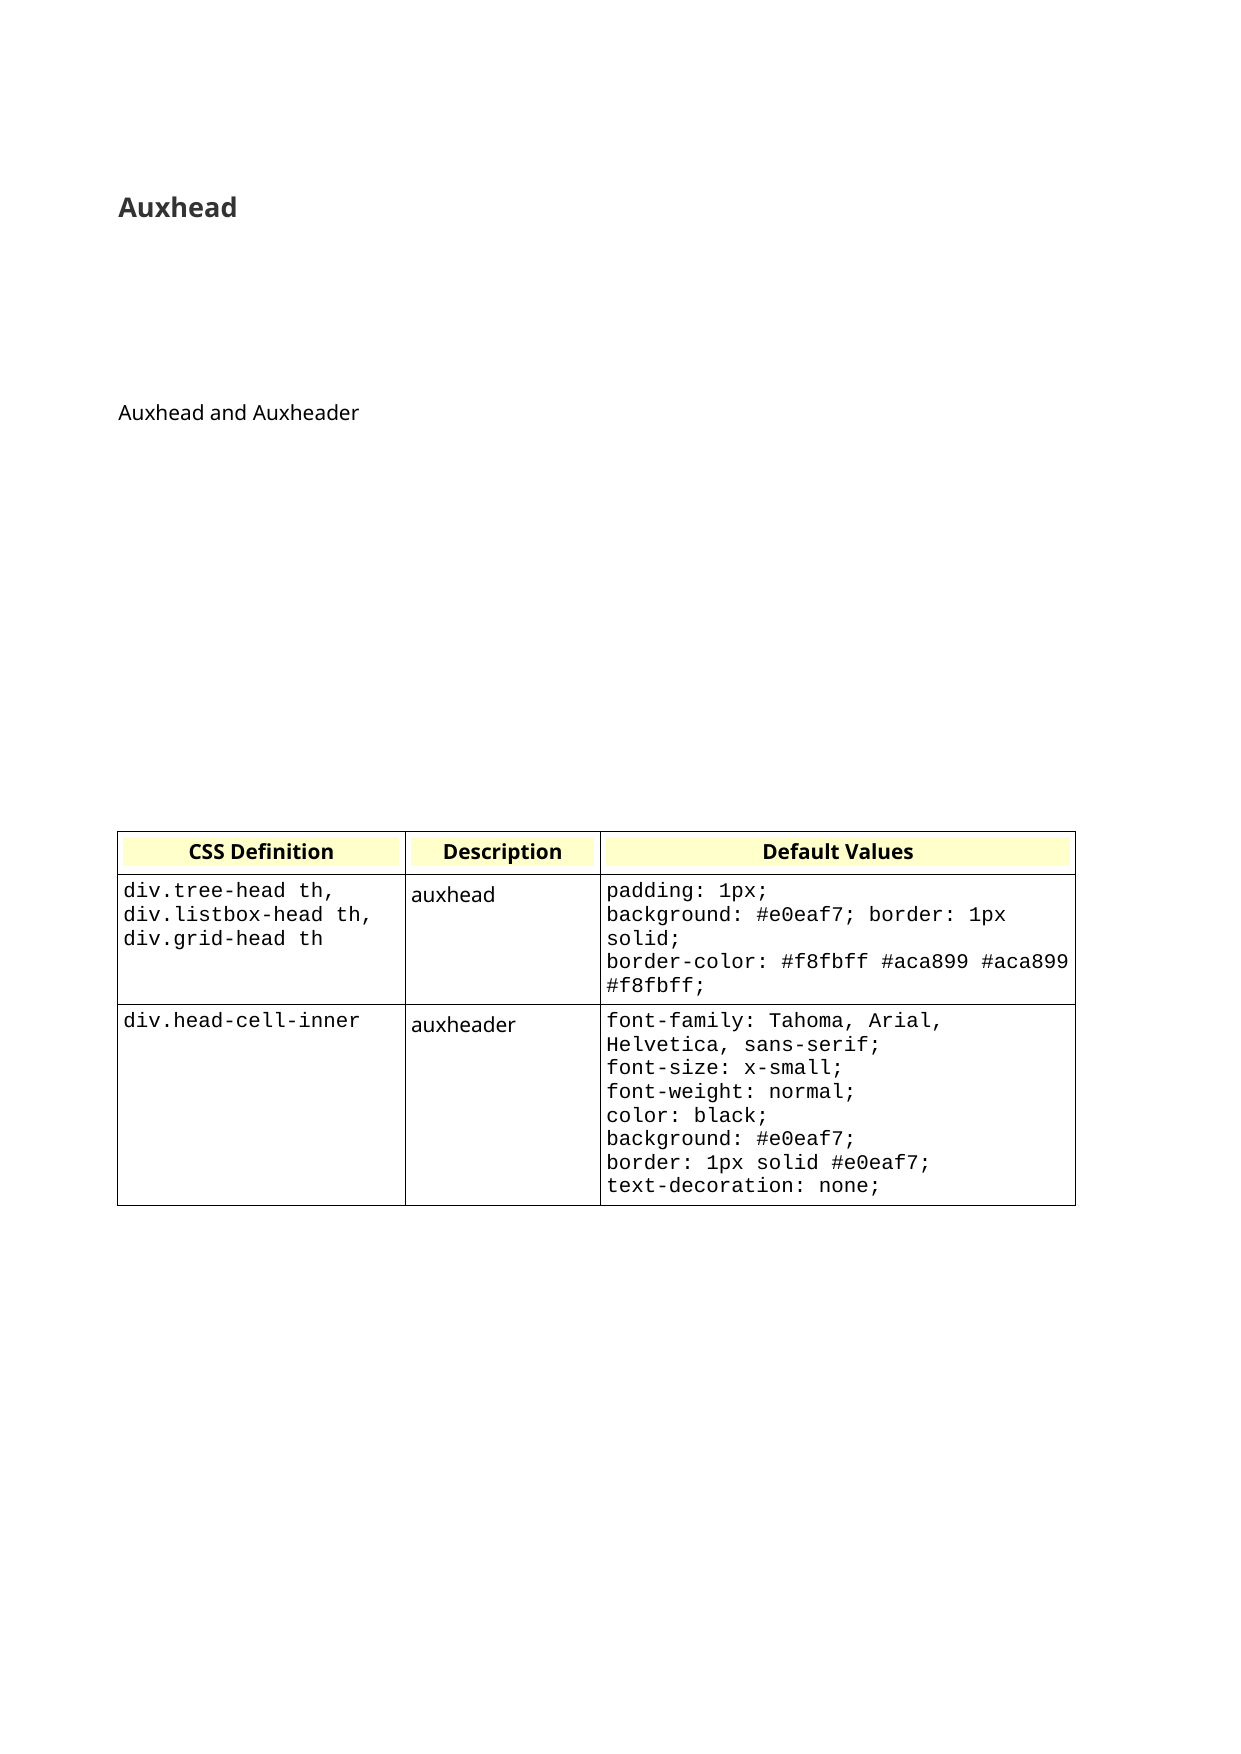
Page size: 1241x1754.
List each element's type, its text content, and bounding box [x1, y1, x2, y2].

table_header CSS Definition [118, 832, 405, 874]
table_cell auxhead [406, 875, 600, 1004]
table_cell div.head-cell-inner [118, 1005, 405, 1205]
table_cell div.tree-head th, div.listbox-head th, div.grid-head th [118, 875, 405, 1004]
text Auxhead and Auxheader [118, 270, 1122, 427]
table_header Description [406, 832, 600, 874]
table_header Default Values [601, 832, 1075, 874]
table_cell font-family: Tahoma, Arial, Helvetica, sans-serif; font-size: x-small; font-weight: normal; color: black; background: #e0eaf7; border: 1px solid #e0eaf7; text-decoration: none; [601, 1005, 1075, 1205]
table_cell padding: 1px; background: #e0eaf7; border: 1px solid; border-color: #f8fbff #aca899 #aca899 #f8fbff; [601, 875, 1075, 1004]
table_cell auxheader [406, 1005, 600, 1205]
subtitle Auxhead [118, 189, 1122, 226]
